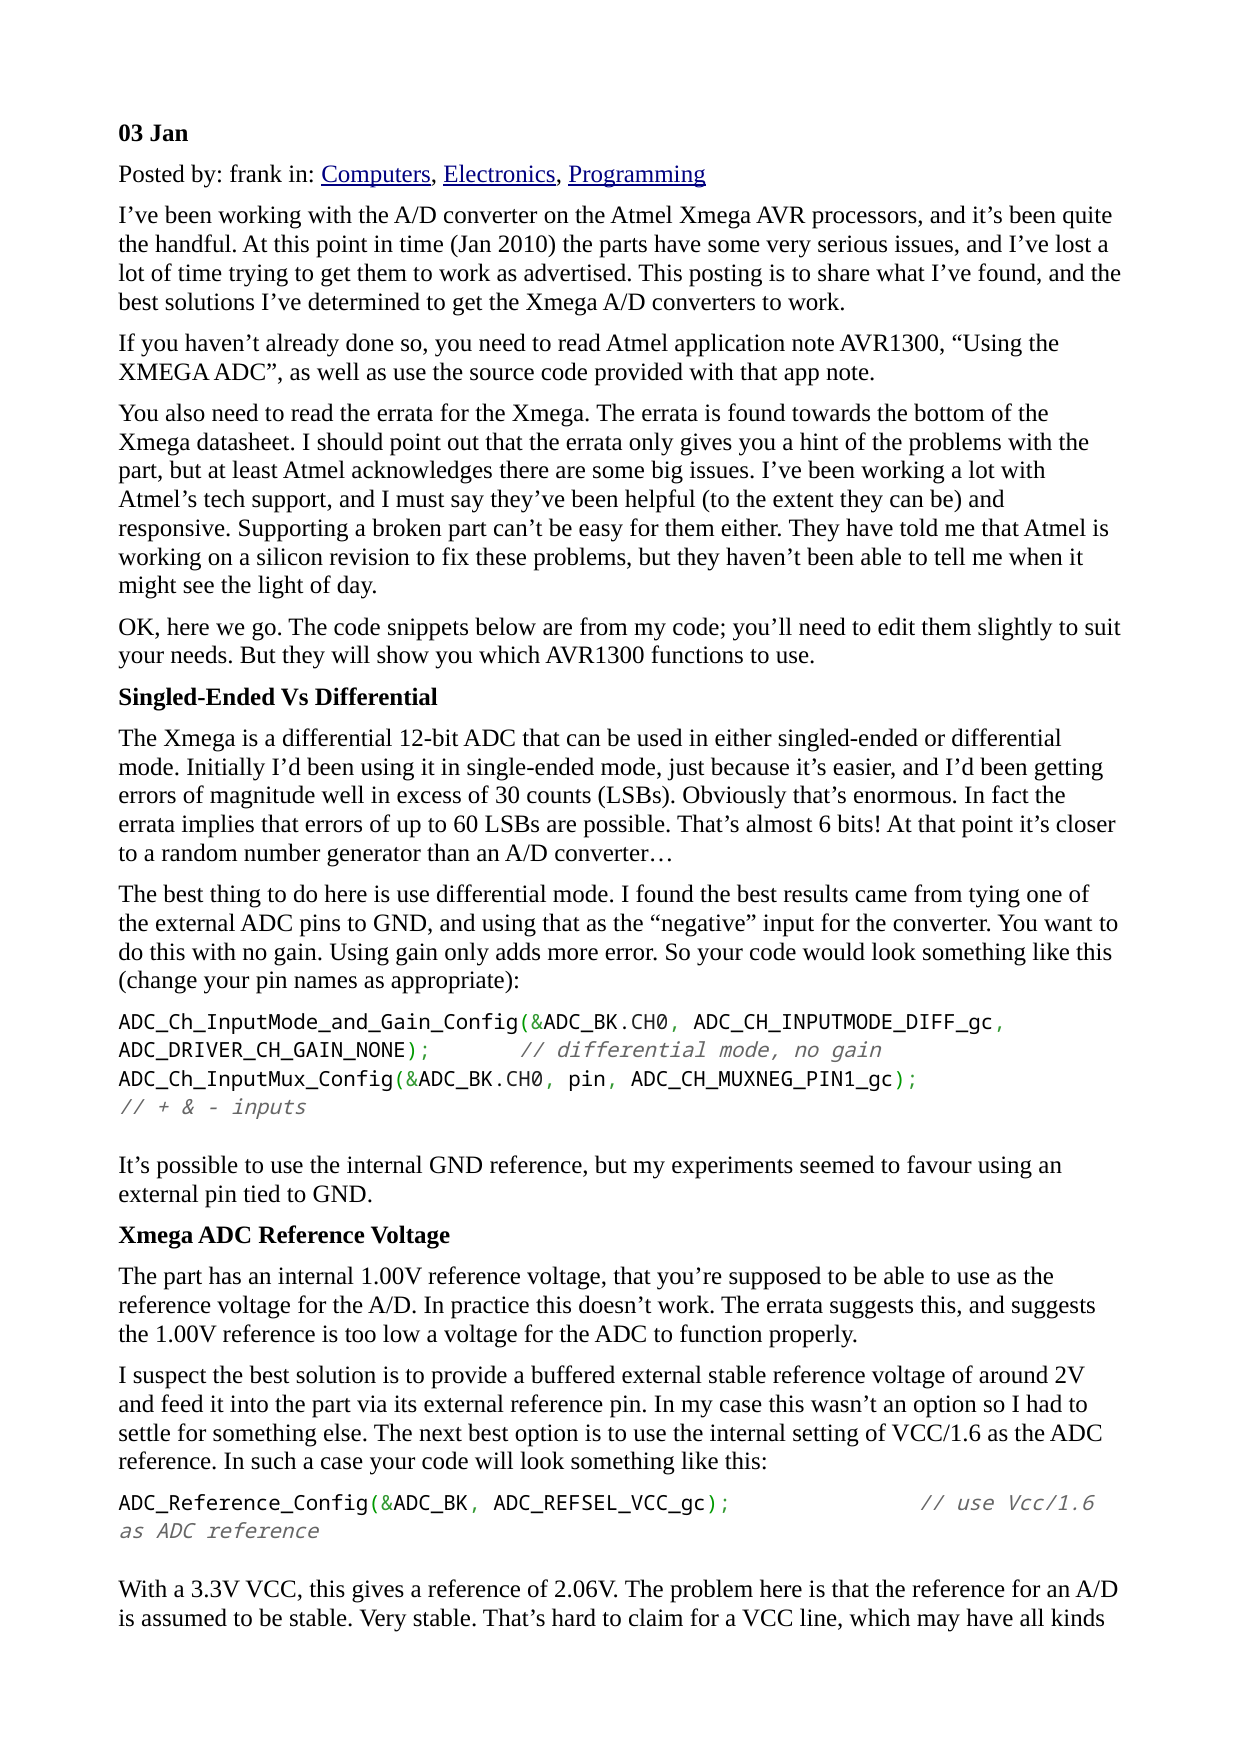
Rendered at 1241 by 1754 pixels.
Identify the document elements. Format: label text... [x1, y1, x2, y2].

text It’s possible to use the internal GND reference, but my experiments seemed to favour using an external pin tied to GND. [118, 1150, 1122, 1208]
text ADC_Ch_InputMode_and_Gain_Config(&ADC_BK.CH0, ADC_CH_INPUTMODE_DIFF_gc, ADC_DRIVER_CH_GAIN_NONE); // differential mode, no gain [118, 1007, 1122, 1064]
text Singled-Ended Vs Differential [118, 682, 1122, 711]
text The Xmega is a differential 12-bit ADC that can be used in either singled-ended or differential mode. Initially I’d been using it in single-ended mode, just because it’s easier, and I’d been getting errors of magnitude well in excess of 30 counts (LSBs). Obviously that’s enormous. In fact the errata implies that errors of up to 60 LSBs are possible. That’s almost 6 bits! At that point it’s closer to a random number generator than an A/D converter… [118, 723, 1122, 867]
text You also need to read the errata for the Xmega. The errata is found towards the bottom of the Xmega datasheet. I should point out that the errata only gives you a hint of the problems with the part, but at least Atmel acknowledges there are some big issues. I’ve been working a lot with Atmel’s tech support, and I must say they’ve been helpful (to the extent they can be) and responsive. Supporting a broken part can’t be easy for them either. They have told me that Atmel is working on a silicon revision to fix these problems, but they haven’t been able to tell me when it might see the light of day. [118, 398, 1122, 599]
text Posted by: frank in: Computers, Electronics, Programming [118, 159, 1122, 188]
text I’ve been working with the A/D converter on the Atmel Xmega AVR processors, and it’s been quite the handful. At this point in time (Jan 2010) the parts have some very serious issues, and I’ve lost a lot of time trying to get them to work as advertised. This posting is to share what I’ve found, and the best solutions I’ve determined to get the Xmega A/D converters to work. [118, 201, 1122, 316]
text If you haven’t already done so, you need to read Atmel application note AVR1300, “Using the XMEGA ADC”, as well as use the source code provided with that app note. [118, 328, 1122, 386]
text Xmega ADC Reference Voltage [118, 1220, 1122, 1249]
text The part has an internal 1.00V reference voltage, that you’re supposed to be able to use as the reference voltage for the A/D. In practice this doesn’t work. The errata suggests this, and suggests the 1.00V reference is too low a voltage for the ADC to function properly. [118, 1261, 1122, 1348]
text ADC_Reference_Config(&ADC_BK, ADC_REFSEL_VCC_gc); // use Vcc/1.6 as ADC reference [118, 1488, 1122, 1544]
text ADC_Ch_InputMux_Config(&ADC_BK.CH0, pin, ADC_CH_MUXNEG_PIN1_gc); // + & - inputs [118, 1064, 1122, 1121]
text 03 Jan [118, 118, 1122, 147]
text The best thing to do here is use differential mode. I found the best results came from tying one of the external ADC pins to GND, and using that as the “negative” input for the converter. You want to do this with no gain. Using gain only adds more error. So your code would look something like this (change your pin names as appropriate): [118, 879, 1122, 994]
text I suspect the best solution is to provide a buffered external stable reference voltage of around 2V and feed it into the part via its external reference pin. In my case this wasn’t an option so I had to settle for something else. The next best option is to use the internal setting of VCC/1.6 as the ADC reference. In such a case your code will look something like this: [118, 1360, 1122, 1475]
text OK, here we go. The code snippets below are from my code; you’ll need to edit them slightly to suit your needs. But they will show you which AVR1300 functions to use. [118, 612, 1122, 669]
text With a 3.3V VCC, this gives a reference of 2.06V. The problem here is that the reference for an A/D is assumed to be stable. Very stable. That’s hard to claim for a VCC line, which may have all kinds [118, 1574, 1122, 1631]
